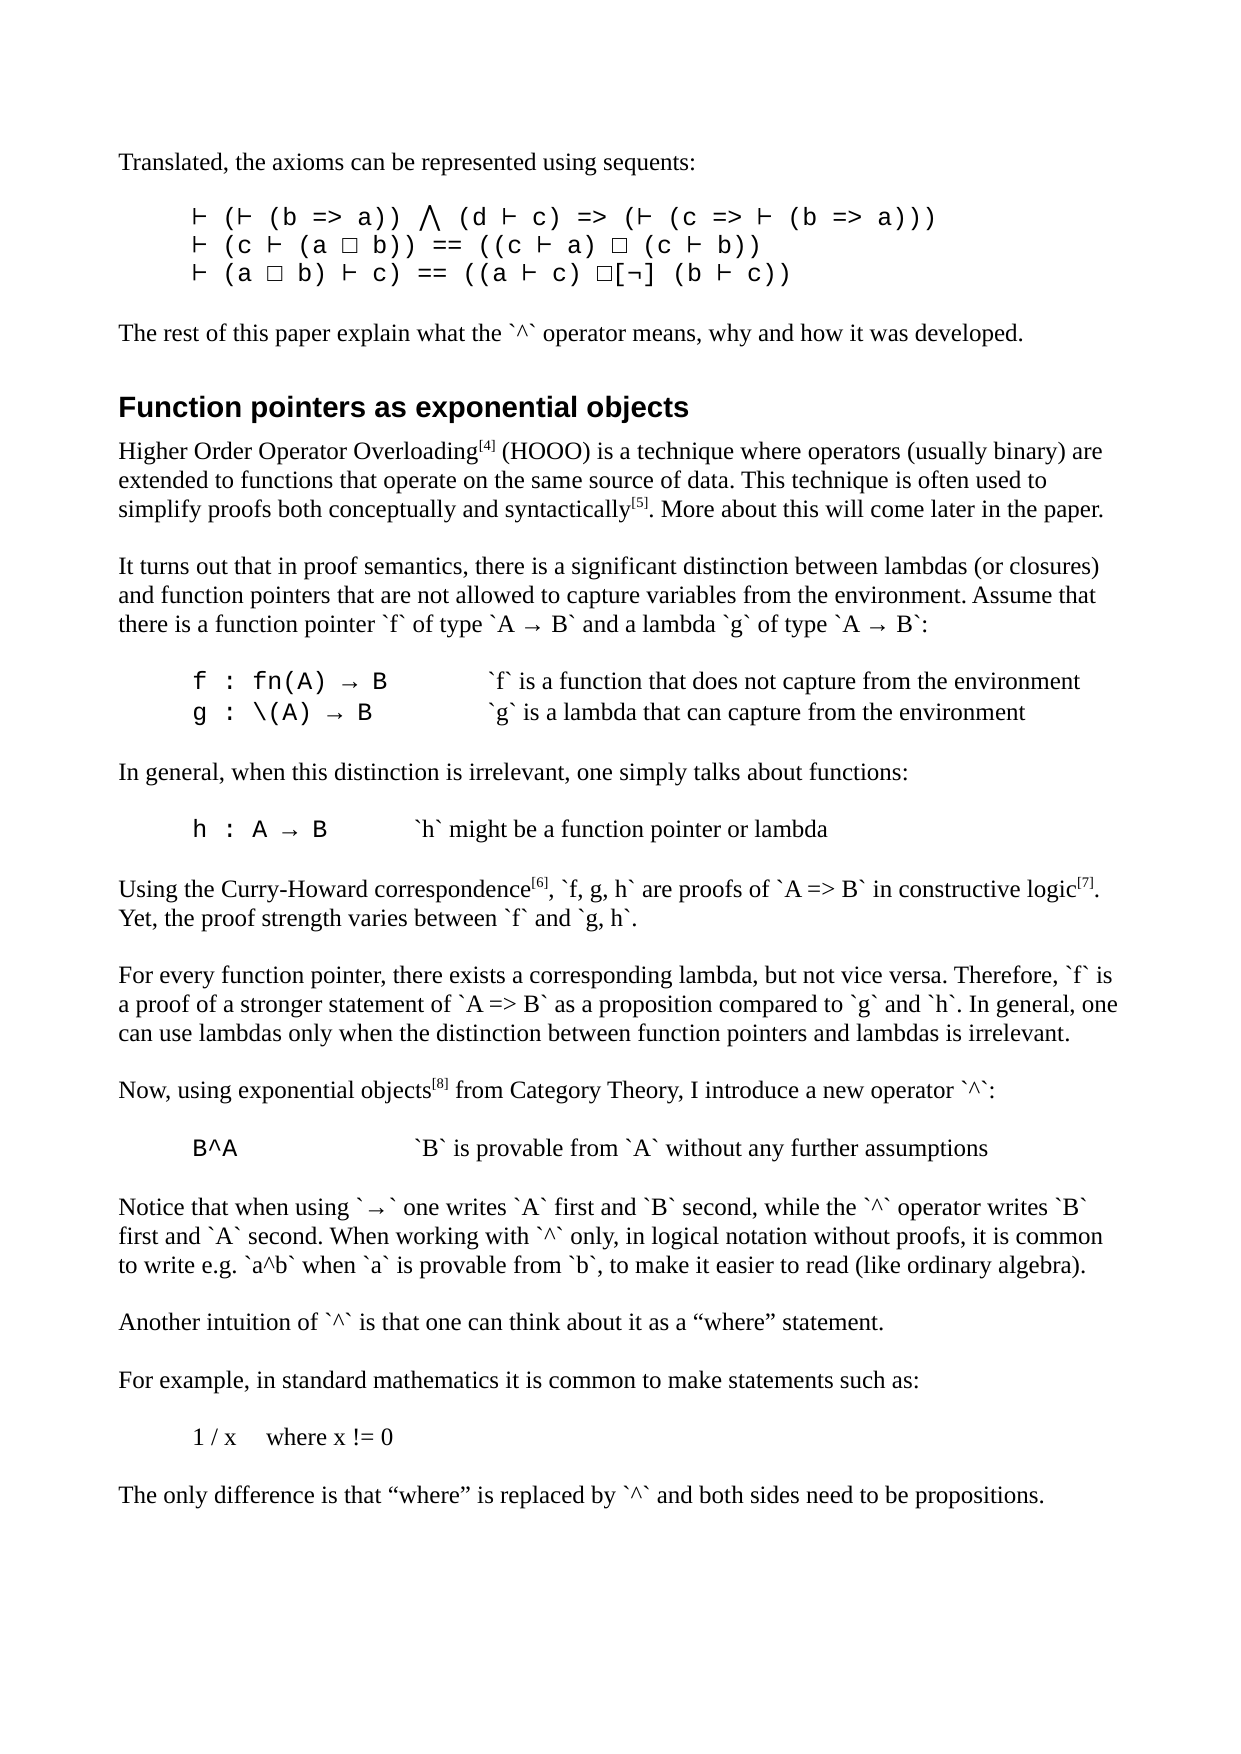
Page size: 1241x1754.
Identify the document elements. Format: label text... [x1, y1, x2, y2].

text h : A → B `h` might be a function pointer or lambda [118, 814, 1122, 845]
text Higher Order Operator Overloading[4] (HOOO) is a technique where operators (usually binary) are extended to functions that operate on the same source of data. This technique is often used to simplify proofs both conceptually and syntactically[5]. More about this will come later in the paper. [118, 436, 1122, 523]
text For example, in standard mathematics it is common to make statements such as: [118, 1365, 1122, 1393]
text It turns out that in proof semantics, there is a significant distinction between lambdas (or closures) and function pointers that are not allowed to capture variables from the environment. Assume that there is a function pointer `f` of type `A → B` and a lambda `g` of type `A → B`: [118, 551, 1122, 638]
text g : \(A) → B `g` is a lambda that can capture from the environment [118, 697, 1122, 728]
text f : fn(A) → B `f` is a function that does not capture from the environment [118, 666, 1122, 697]
text In general, when this distinction is irrelevant, one simply talks about functions: [118, 757, 1122, 786]
text For every function pointer, there exists a corresponding lambda, but not vice versa. Therefore, `f` is a proof of a stronger statement of `A => B` as a proposition compared to `g` and `h`. In general, one can use lambdas only when the distinction between function pointers and lambdas is irrelevant. [118, 960, 1122, 1046]
subtitle Function pointers as exponential objects [118, 390, 1122, 424]
text Now, using exponential objects[8] from Category Theory, I introduce a new operator `^`: [118, 1075, 1122, 1104]
text The only difference is that “where” is replaced by `^` and both sides need to be propositions. [118, 1480, 1122, 1508]
text Another intuition of `^` is that one can think about it as a “where” statement. [118, 1307, 1122, 1336]
text B^A `B` is provable from `A` without any further assumptions [118, 1133, 1122, 1163]
text Notice that when using `→` one writes `A` first and `B` second, while the `^` operator writes `B` first and `A` second. When working with `^` only, in logical notation without proofs, it is common to write e.g. `a^b` when `a` is provable from `b`, to make it easier to read (like ordinary algebra). [118, 1192, 1122, 1278]
text Using the Curry-Howard correspondence[6], `f, g, h` are proofs of `A => B` in constructive logic[7]. Yet, the proof strength varies between `f` and `g, h`. [118, 874, 1122, 931]
text 1 / x where x != 0 [118, 1422, 1122, 1451]
text The rest of this paper explain what the `^` operator means, why and how it was developed. [118, 318, 1122, 347]
text ⊢ (a □ b) ⊢ c) == ((a ⊢ c) □[¬] (b ⊢ c)) [118, 261, 1122, 289]
text Translated, the axioms can be represented using sequents: ⊢ (⊢ (b => a)) ⋀ (d ⊢ c) => (⊢ (c => ⊢ (b => a))) [118, 147, 1122, 233]
text ⊢ (c ⊢ (a □ b)) == ((c ⊢ a) □ (c ⊢ b)) [118, 233, 1122, 261]
